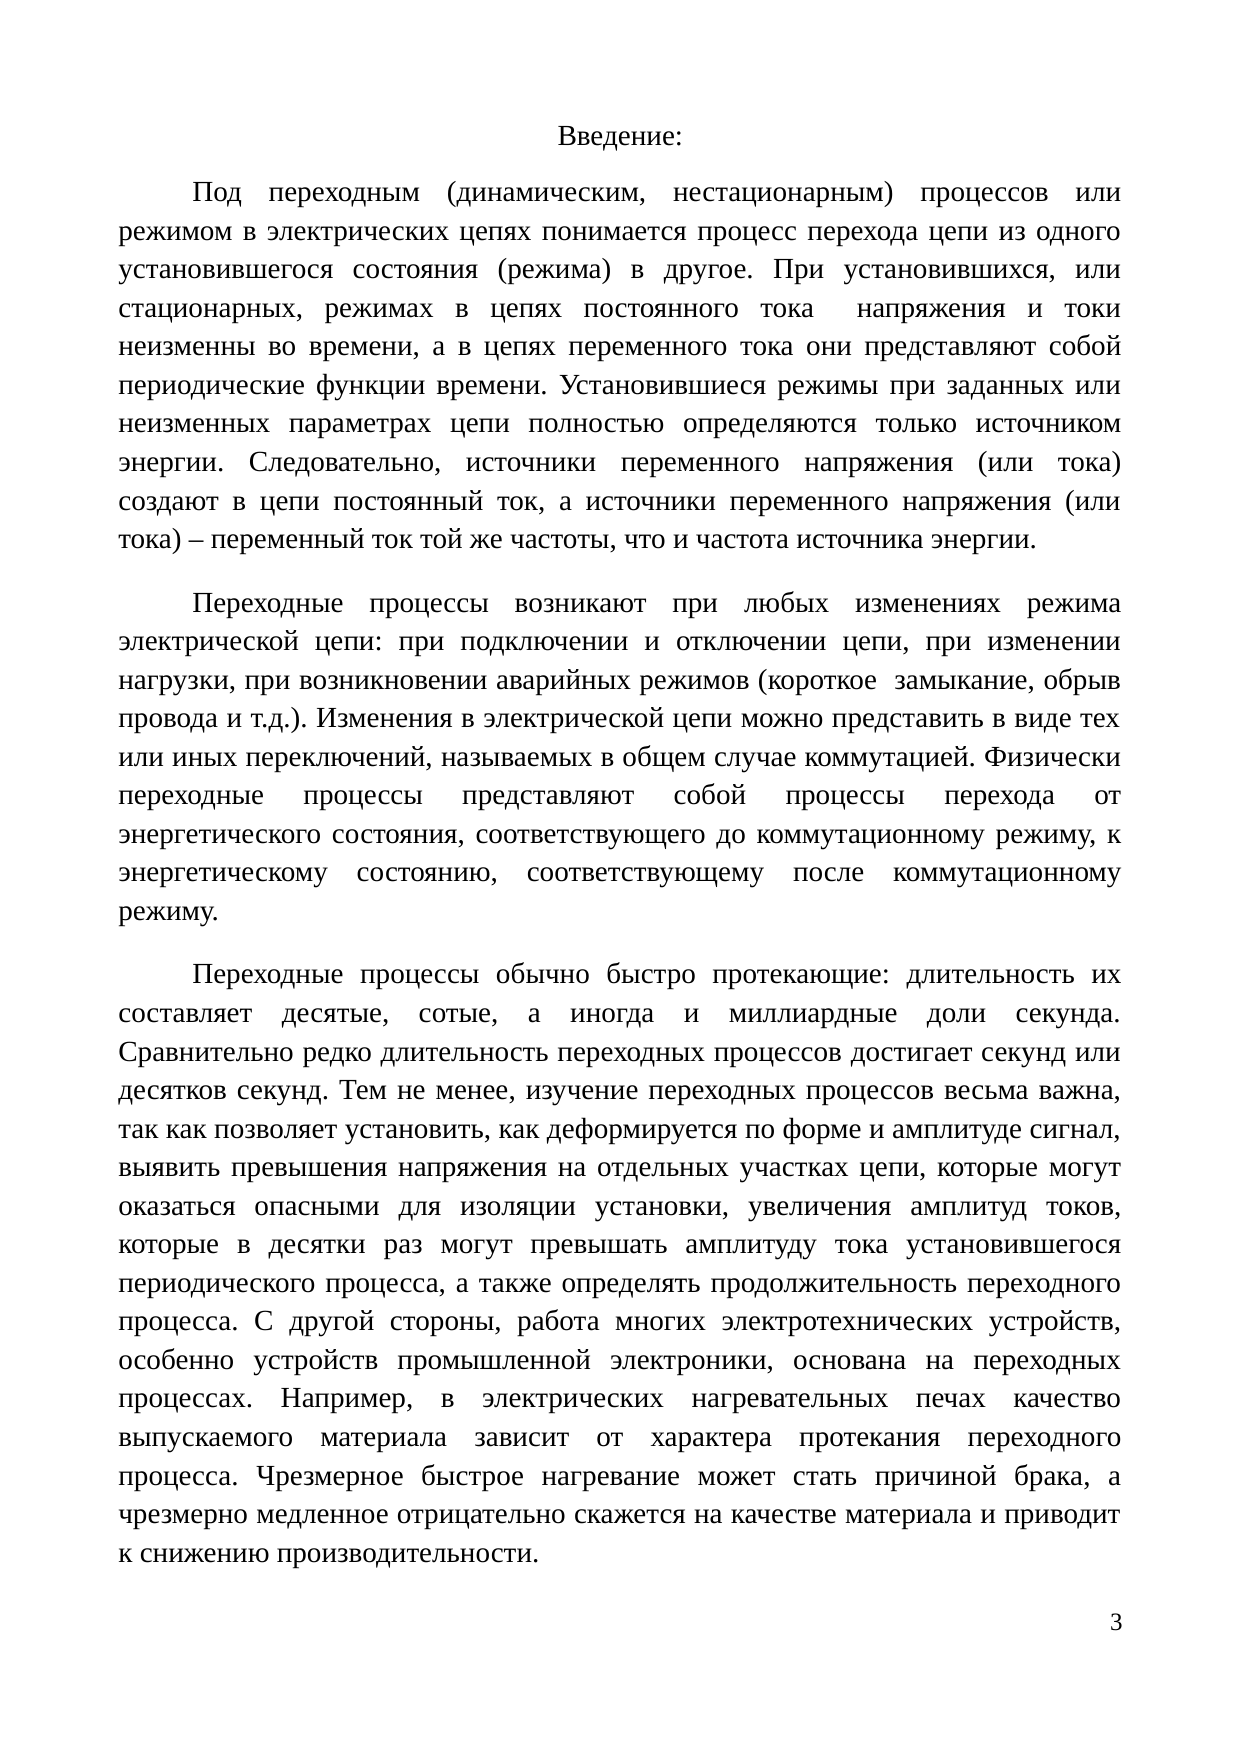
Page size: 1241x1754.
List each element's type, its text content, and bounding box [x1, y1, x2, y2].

text Введение: [118, 118, 1122, 152]
text Переходные процессы обычно быстро протекающие: длительность их составляет десятые, сотые, а иногда и миллиардные доли секунда. Сравнительно редко длительность переходных процессов достигает секунд или десятков секунд. Тем не менее, изучение переходных процессов весьма важна, так как позволяет установить, как деформируется по форме и амплитуде сигнал, выявить превышения напряжения на отдельных участках цепи, которые могут оказаться опасными для изоляции установки, увеличения амплитуд токов, которые в десятки раз могут превышать амплитуду тока установившегося периодического процесса, а также определять продолжительность переходного процесса. С другой стороны, работа многих электротехнических устройств, особенно устройств промышленной электроники, основана на переходных процессах. Например, в электрических нагревательных печах качество выпускаемого материала зависит от характера протекания переходного процесса. Чрезмерное быстрое нагревание может стать причиной брака, а чрезмерно медленное отрицательно скажется на качестве материала и приводит к снижению производительности. [118, 957, 1122, 1568]
text Под переходным (динамическим, нестационарным) процессов или режимом в электрических цепях понимается процесс перехода цепи из одного установившегося состояния (режима) в другое. При установившихся, или стационарных, режимах в цепях постоянного тока напряжения и токи неизменны во времени, а в цепях переменного тока они представляют собой периодические функции времени. Установившиеся режимы при заданных или неизменных параметрах цепи полностью определяются только источником энергии. Следовательно, источники переменного напряжения (или тока) создают в цепи постоянный ток, а источники переменного напряжения (или тока) – переменный ток той же частоты, что и частота источника энергии. [118, 174, 1122, 555]
text Переходные процессы возникают при любых изменениях режима электрической цепи: при подключении и отключении цепи, при изменении нагрузки, при возникновении аварийных режимов (короткое замыкание, обрыв провода и т.д.). Изменения в электрической цепи можно представить в виде тех или иных переключений, называемых в общем случае коммутацией. Физически переходные процессы представляют собой процессы перехода от энергетического состояния, соответствующего до коммутационному режиму, к энергетическому состоянию, соответствующему после коммутационному режиму. [118, 585, 1122, 927]
